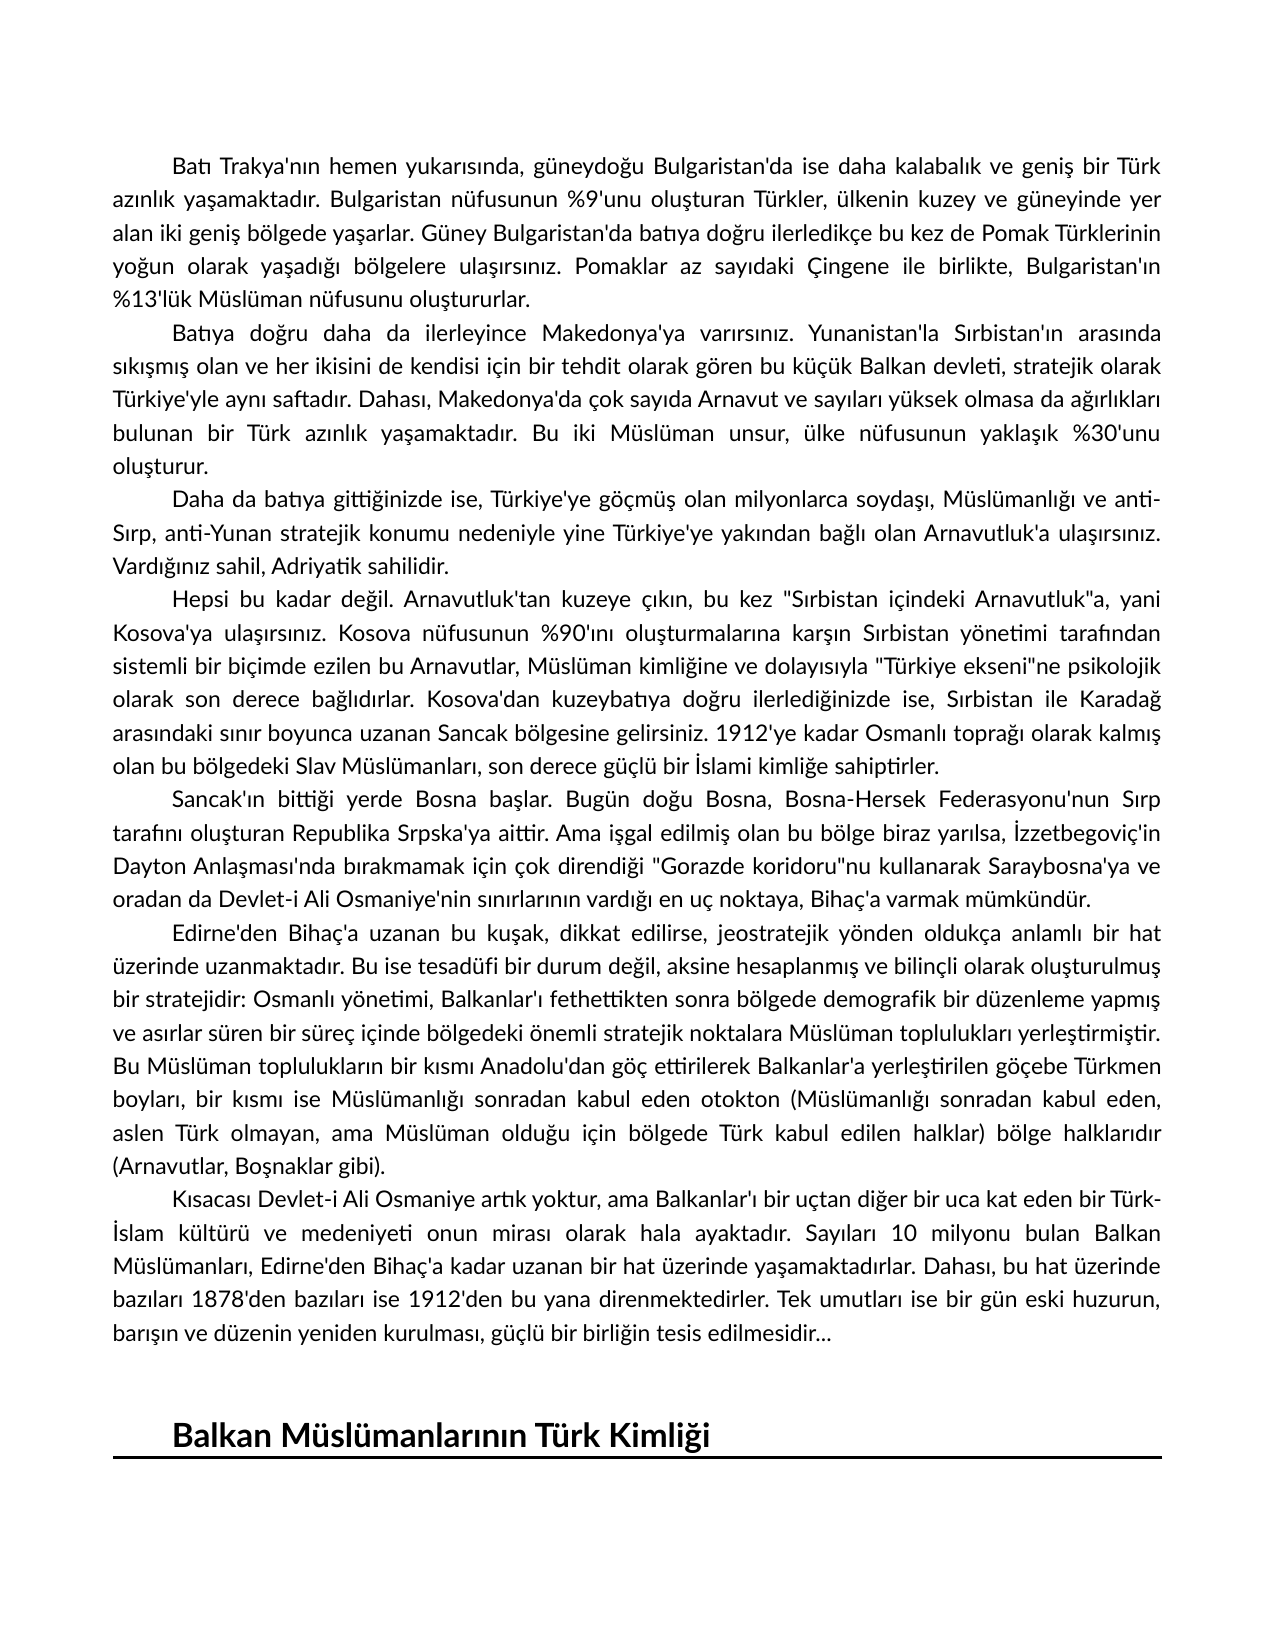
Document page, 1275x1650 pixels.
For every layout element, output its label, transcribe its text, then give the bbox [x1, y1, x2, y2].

text Daha da batıya gittiğinizde ise, Türkiye'ye göçmüş olan milyonlarca soydaşı, Müslümanlığı ve anti-Sırp, anti-Yunan stratejik konumu nedeniyle yine Türkiye'ye yakından bağlı olan Arnavutluk'a ulaşırsınız. Vardığınız sahil, Adriyatik sahilidir. [112, 481, 1162, 581]
text Hepsi bu kadar değil. Arnavutluk'tan kuzeye çıkın, bu kez "Sırbistan içindeki Arnavutluk"a, yani Kosova'ya ulaşırsınız. Kosova nüfusunun %90'ını oluşturmalarına karşın Sırbistan yönetimi tarafından sistemli bir biçimde ezilen bu Arnavutlar, Müslüman kimliğine ve dolayısıyla "Türkiye ekseni"ne psikolojik olarak son derece bağlıdırlar. Kosova'dan kuzeybatıya doğru ilerlediğinizde ise, Sırbistan ile Karadağ arasındaki sınır boyunca uzanan Sancak bölgesine gelirsiniz. 1912'ye kadar Osmanlı toprağı olarak kalmış olan bu bölgedeki Slav Müslümanları, son derece güçlü bir İslami kimliğe sahiptirler. [112, 581, 1162, 781]
text Batı Trakya'nın hemen yukarısında, güneydoğu Bulgaristan'da ise daha kalabalık ve geniş bir Türk azınlık yaşamaktadır. Bulgaristan nüfusunun %9'unu oluşturan Türkler, ülkenin kuzey ve güneyinde yer alan iki geniş bölgede yaşarlar. Güney Bulgaristan'da batıya doğru ilerledikçe bu kez de Pomak Türklerinin yoğun olarak yaşadığı bölgelere ulaşırsınız. Pomaklar az sayıdaki Çingene ile birlikte, Bulgaristan'ın %13'lük Müslüman nüfusunu oluştururlar. [112, 148, 1162, 314]
text Kısacası Devlet-i Ali Osmaniye artık yoktur, ama Balkanlar'ı bir uçtan diğer bir uca kat eden bir Türk-İslam kültürü ve medeniyeti onun mirası olarak hala ayaktadır. Sayıları 10 milyonu bulan Balkan Müslümanları, Edirne'den Bihaç'a kadar uzanan bir hat üzerinde yaşamaktadırlar. Dahası, bu hat üzerinde bazıları 1878'den bazıları ise 1912'den bu yana direnmektedirler. Tek umutları ise bir gün eski huzurun, barışın ve düzenin yeniden kurulması, güçlü bir birliğin tesis edilmesidir... [112, 1181, 1162, 1348]
text Balkan Müslümanlarının Türk Kimliği [112, 1414, 1162, 1459]
text Sancak'ın bittiği yerde Bosna başlar. Bugün doğu Bosna, Bosna-Hersek Federasyonu'nun Sırp tarafını oluşturan Republika Srpska'ya aittir. Ama işgal edilmiş olan bu bölge biraz yarılsa, İzzetbegoviç'in Dayton Anlaşması'nda bırakmamak için çok direndiği "Gorazde koridoru"nu kullanarak Saraybosna'ya ve oradan da Devlet-i Ali Osmaniye'nin sınırlarının vardığı en uç noktaya, Bihaç'a varmak mümkündür. [112, 781, 1162, 914]
text Edirne'den Bihaç'a uzanan bu kuşak, dikkat edilirse, jeostratejik yönden oldukça anlamlı bir hat üzerinde uzanmaktadır. Bu ise tesadüfi bir durum değil, aksine hesaplanmış ve bilinçli olarak oluşturulmuş bir stratejidir: Osmanlı yönetimi, Balkanlar'ı fethettikten sonra bölgede demografik bir düzenleme yapmış ve asırlar süren bir süreç içinde bölgedeki önemli stratejik noktalara Müslüman toplulukları yerleştirmiştir. Bu Müslüman toplulukların bir kısmı Anadolu'dan göç ettirilerek Balkanlar'a yerleştirilen göçebe Türkmen boyları, bir kısmı ise Müslümanlığı sonradan kabul eden otokton (Müslümanlığı sonradan kabul eden, aslen Türk olmayan, ama Müslüman olduğu için bölgede Türk kabul edilen halklar) bölge halklarıdır (Arnavutlar, Boşnaklar gibi). [112, 914, 1162, 1181]
text Batıya doğru daha da ilerleyince Makedonya'ya varırsınız. Yunanistan'la Sırbistan'ın arasında sıkışmış olan ve her ikisini de kendisi için bir tehdit olarak gören bu küçük Balkan devleti, stratejik olarak Türkiye'yle aynı saftadır. Dahası, Makedonya'da çok sayıda Arnavut ve sayıları yüksek olmasa da ağırlıkları bulunan bir Türk azınlık yaşamaktadır. Bu iki Müslüman unsur, ülke nüfusunun yaklaşık %30'unu oluşturur. [112, 314, 1162, 481]
